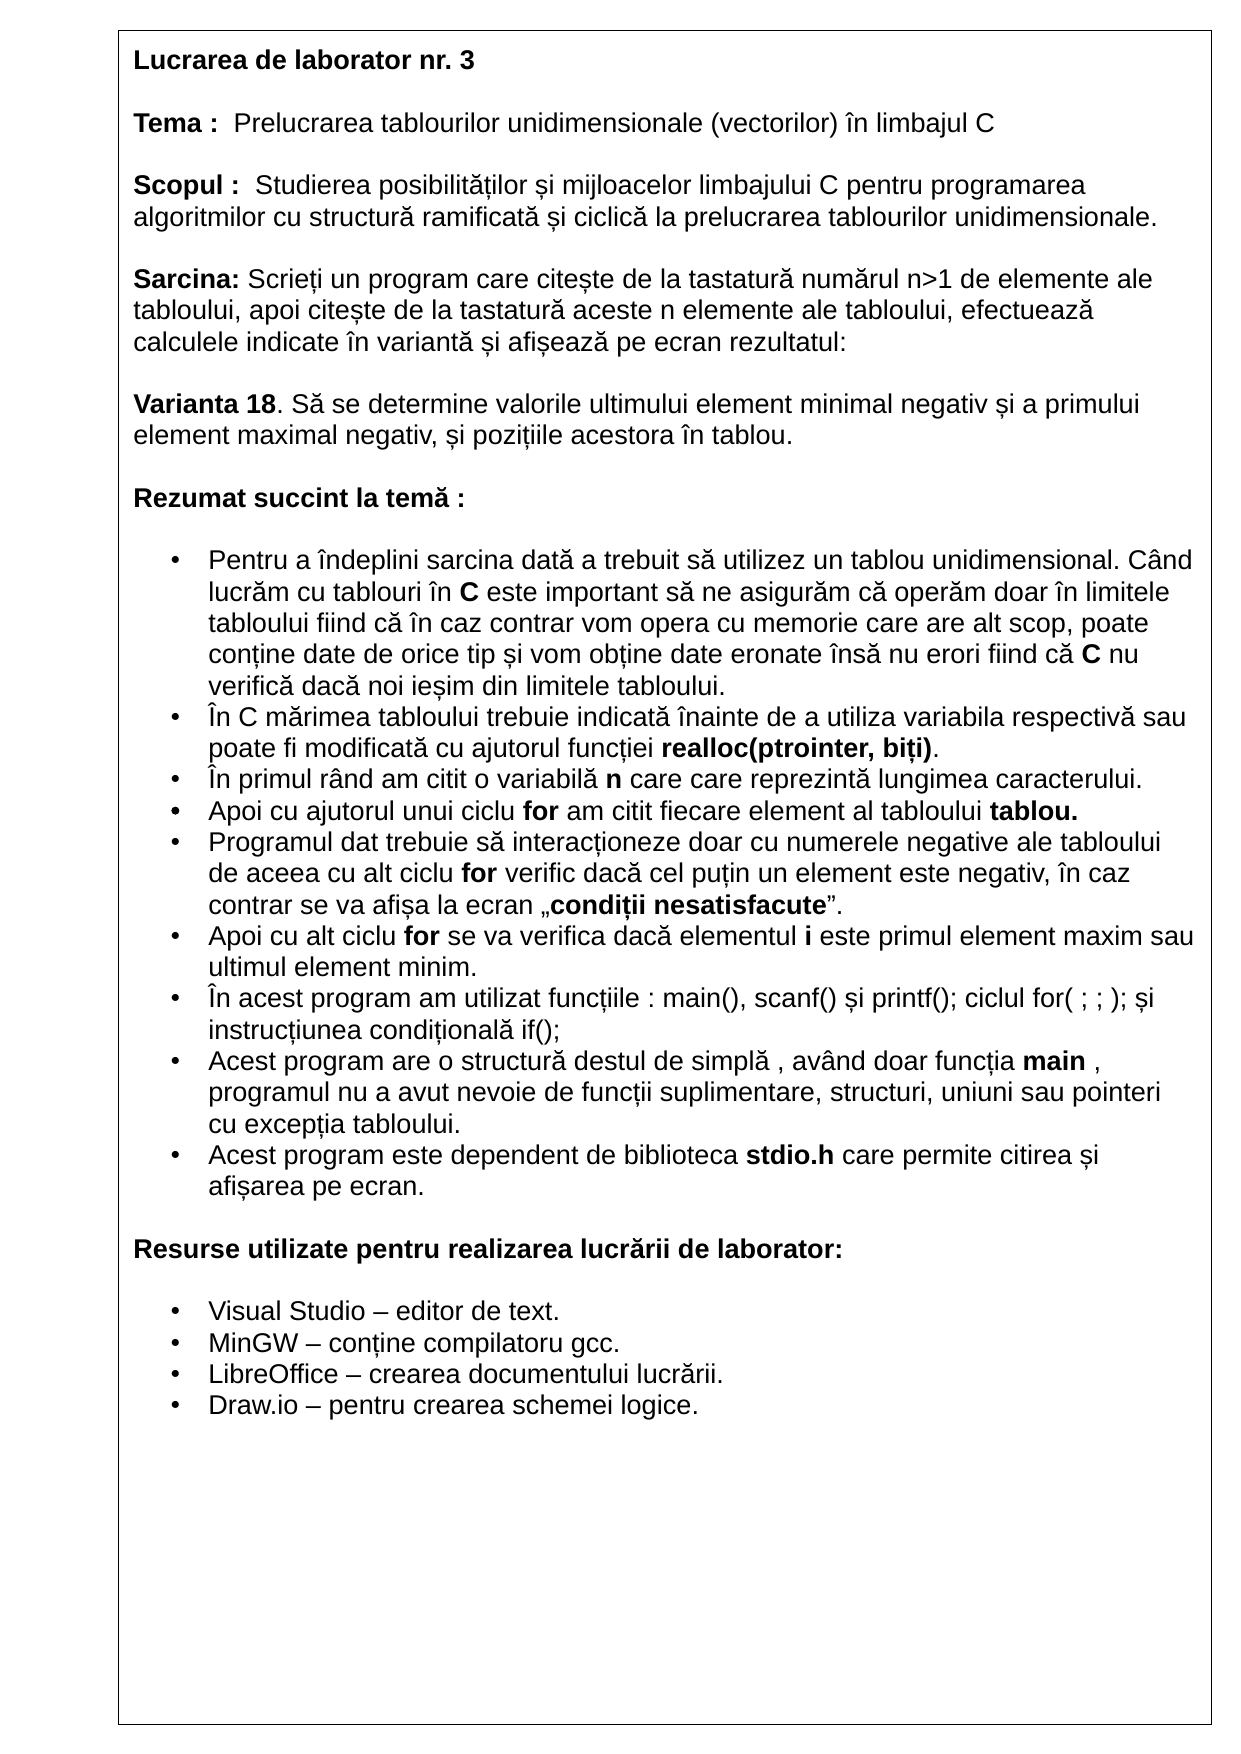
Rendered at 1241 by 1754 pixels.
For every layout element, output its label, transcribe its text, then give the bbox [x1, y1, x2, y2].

text Sarcina: Scrieți un program care citește de la tastatură numărul n>1 de elemente ale tabloului, apoi citește de la tastatură aceste n elemente ale tabloului, efectuează calculele indicate în variantă și afișează pe ecran rezultatul: [133, 263, 1196, 357]
text Tema : Prelucrarea tablourilor unidimensionale (vectorilor) în limbajul C [133, 107, 1196, 138]
list Draw.io – pentru crearea schemei logice. [171, 1389, 1196, 1421]
list În C mărimea tabloului trebuie indicată înainte de a utiliza variabila respectivă sau poate fi modificată cu ajutorul funcției realloc(ptrointer, biți). [171, 701, 1196, 763]
text Scopul : Studierea posibilităților și mijloacelor limbajului C pentru programarea algoritmilor cu structură ramificată și ciclică la prelucrarea tablourilor unidimensionale. [133, 169, 1196, 232]
text Varianta 18. Să se determine valorile ultimului element minimal negativ și a primului element maximal negativ, și pozițiile acestora în tablou. [133, 388, 1196, 451]
list Apoi cu ajutorul unui ciclu for am citit fiecare element al tabloului tablou. [171, 795, 1196, 826]
list În primul rând am citit o variabilă n care care reprezintă lungimea caracterului. [171, 763, 1196, 795]
text Lucrarea de laborator nr. 3 [133, 44, 1196, 76]
list Acest program este dependent de biblioteca stdio.h care permite citirea și afișarea pe ecran. [171, 1139, 1196, 1202]
list LibreOffice – crearea documentului lucrării. [171, 1358, 1196, 1389]
list În acest program am utilizat funcțiile : main(), scanf() și printf(); ciclul for( ; ; ); și instrucțiunea condițională if(); [171, 982, 1196, 1045]
list MinGW – conține compilatoru gcc. [171, 1327, 1196, 1358]
list Programul dat trebuie să interacționeze doar cu numerele negative ale tabloului de aceea cu alt ciclu for verific dacă cel puțin un element este negativ, în caz contrar se va afișa la ecran „condiții nesatisfacute”. [171, 826, 1196, 920]
list Pentru a îndeplini sarcina dată a trebuit să utilizez un tablou unidimensional. Când lucrăm cu tablouri în C este important să ne asigurăm că operăm doar în limitele tabloului fiind că în caz contrar vom opera cu memorie care are alt scop, poate conține date de orice tip și vom obține date eronate însă nu erori fiind că C nu verifică dacă noi ieșim din limitele tabloului. [171, 544, 1196, 701]
list Visual Studio – editor de text. [171, 1295, 1196, 1327]
list Apoi cu alt ciclu for se va verifica dacă elementul i este primul element maxim sau ultimul element minim. [171, 920, 1196, 982]
text Rezumat succint la temă : [133, 482, 1196, 513]
text Resurse utilizate pentru realizarea lucrării de laborator: [133, 1233, 1196, 1264]
list Acest program are o structură destul de simplă , având doar funcția main , programul nu a avut nevoie de funcții suplimentare, structuri, uniuni sau pointeri cu excepția tabloului. [171, 1045, 1196, 1139]
